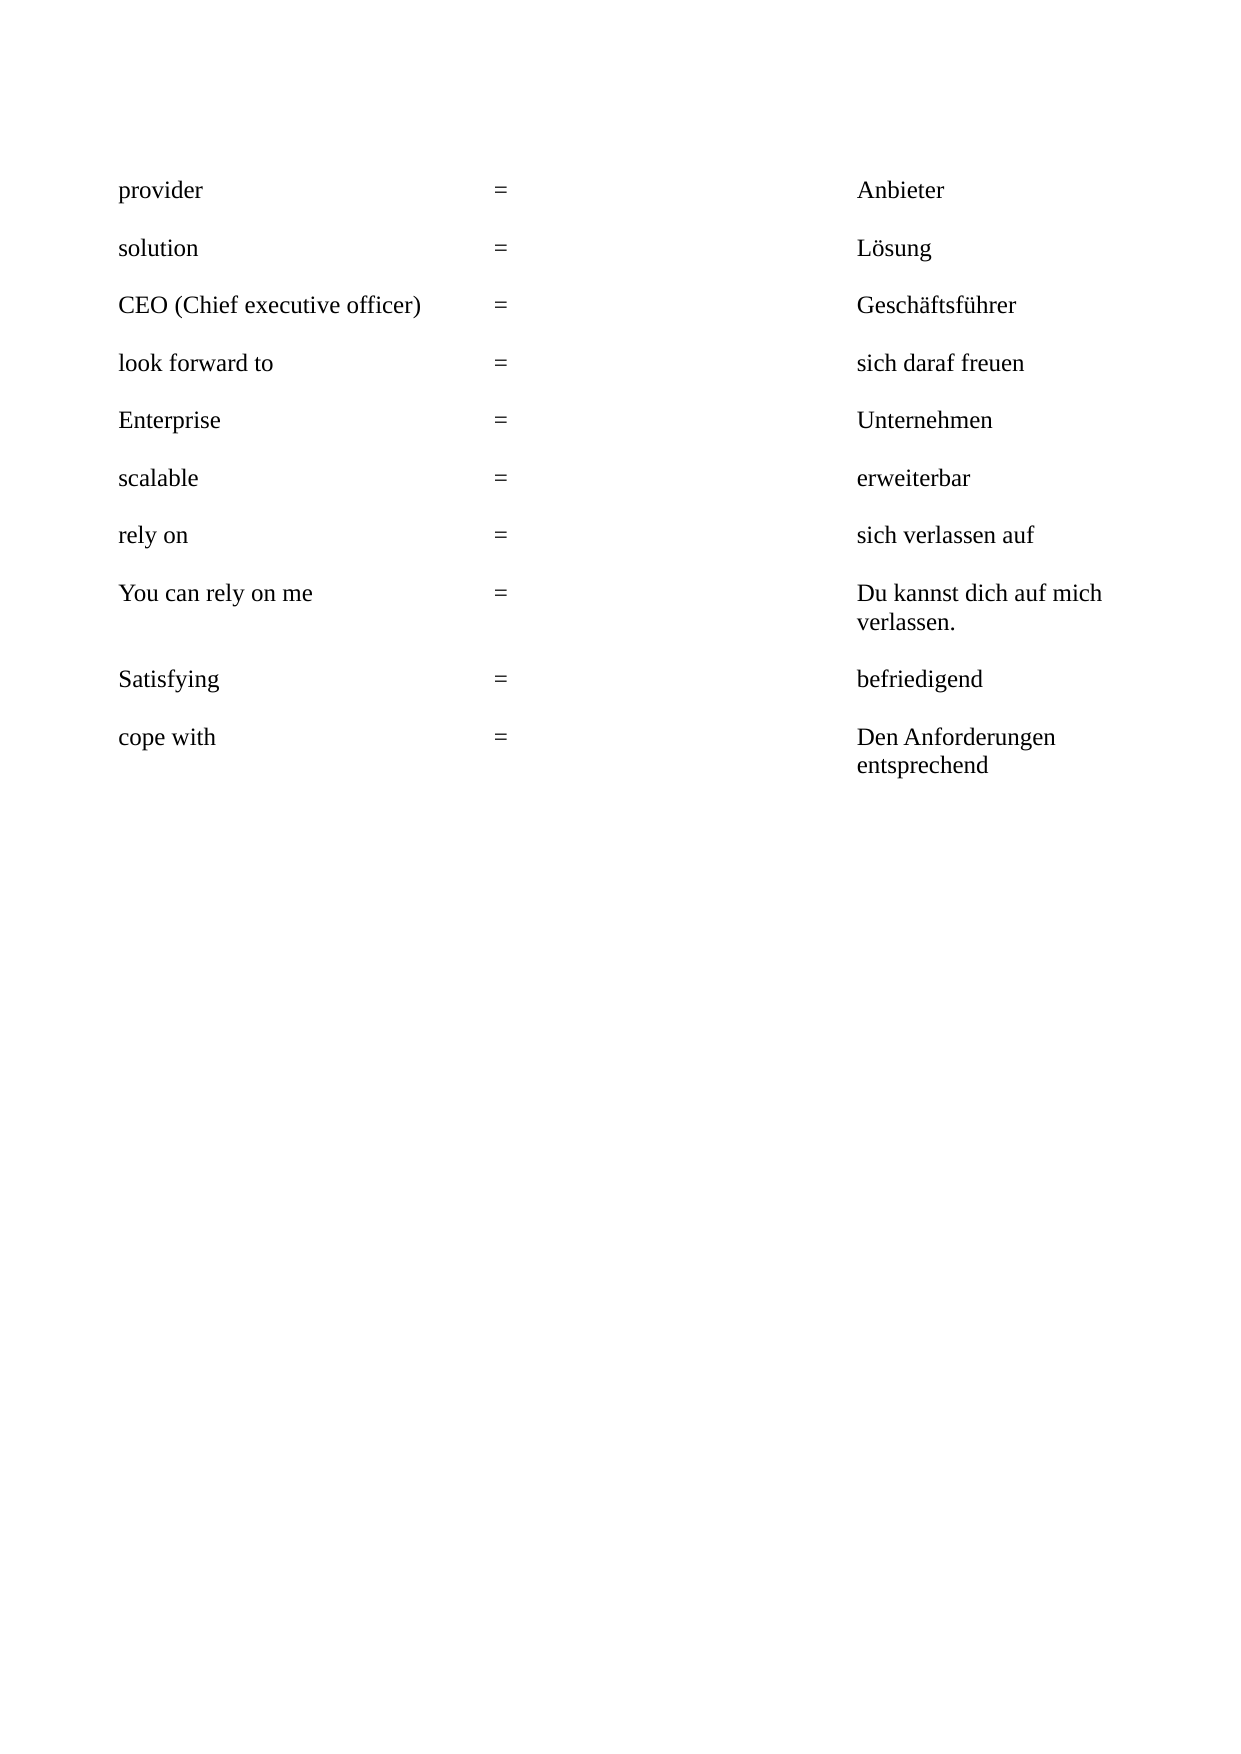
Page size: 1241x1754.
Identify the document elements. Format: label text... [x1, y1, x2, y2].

text You can rely on me = Du kannst dich auf mich verlassen. [118, 578, 1122, 636]
text Satisfying = befriedigend [118, 664, 1122, 693]
text provider = Anbieter [118, 176, 1122, 204]
text look forward to = sich daraf freuen [118, 348, 1122, 377]
text cope with = Den Anforderungen entsprechend [118, 722, 1122, 779]
text scalable = erweiterbar [118, 463, 1122, 492]
text Enterprise = Unternehmen [118, 406, 1122, 434]
text rely on = sich verlassen auf [118, 521, 1122, 549]
text CEO (Chief executive officer) = Geschäftsführer [118, 291, 1122, 319]
text solution = Lösung [118, 233, 1122, 262]
